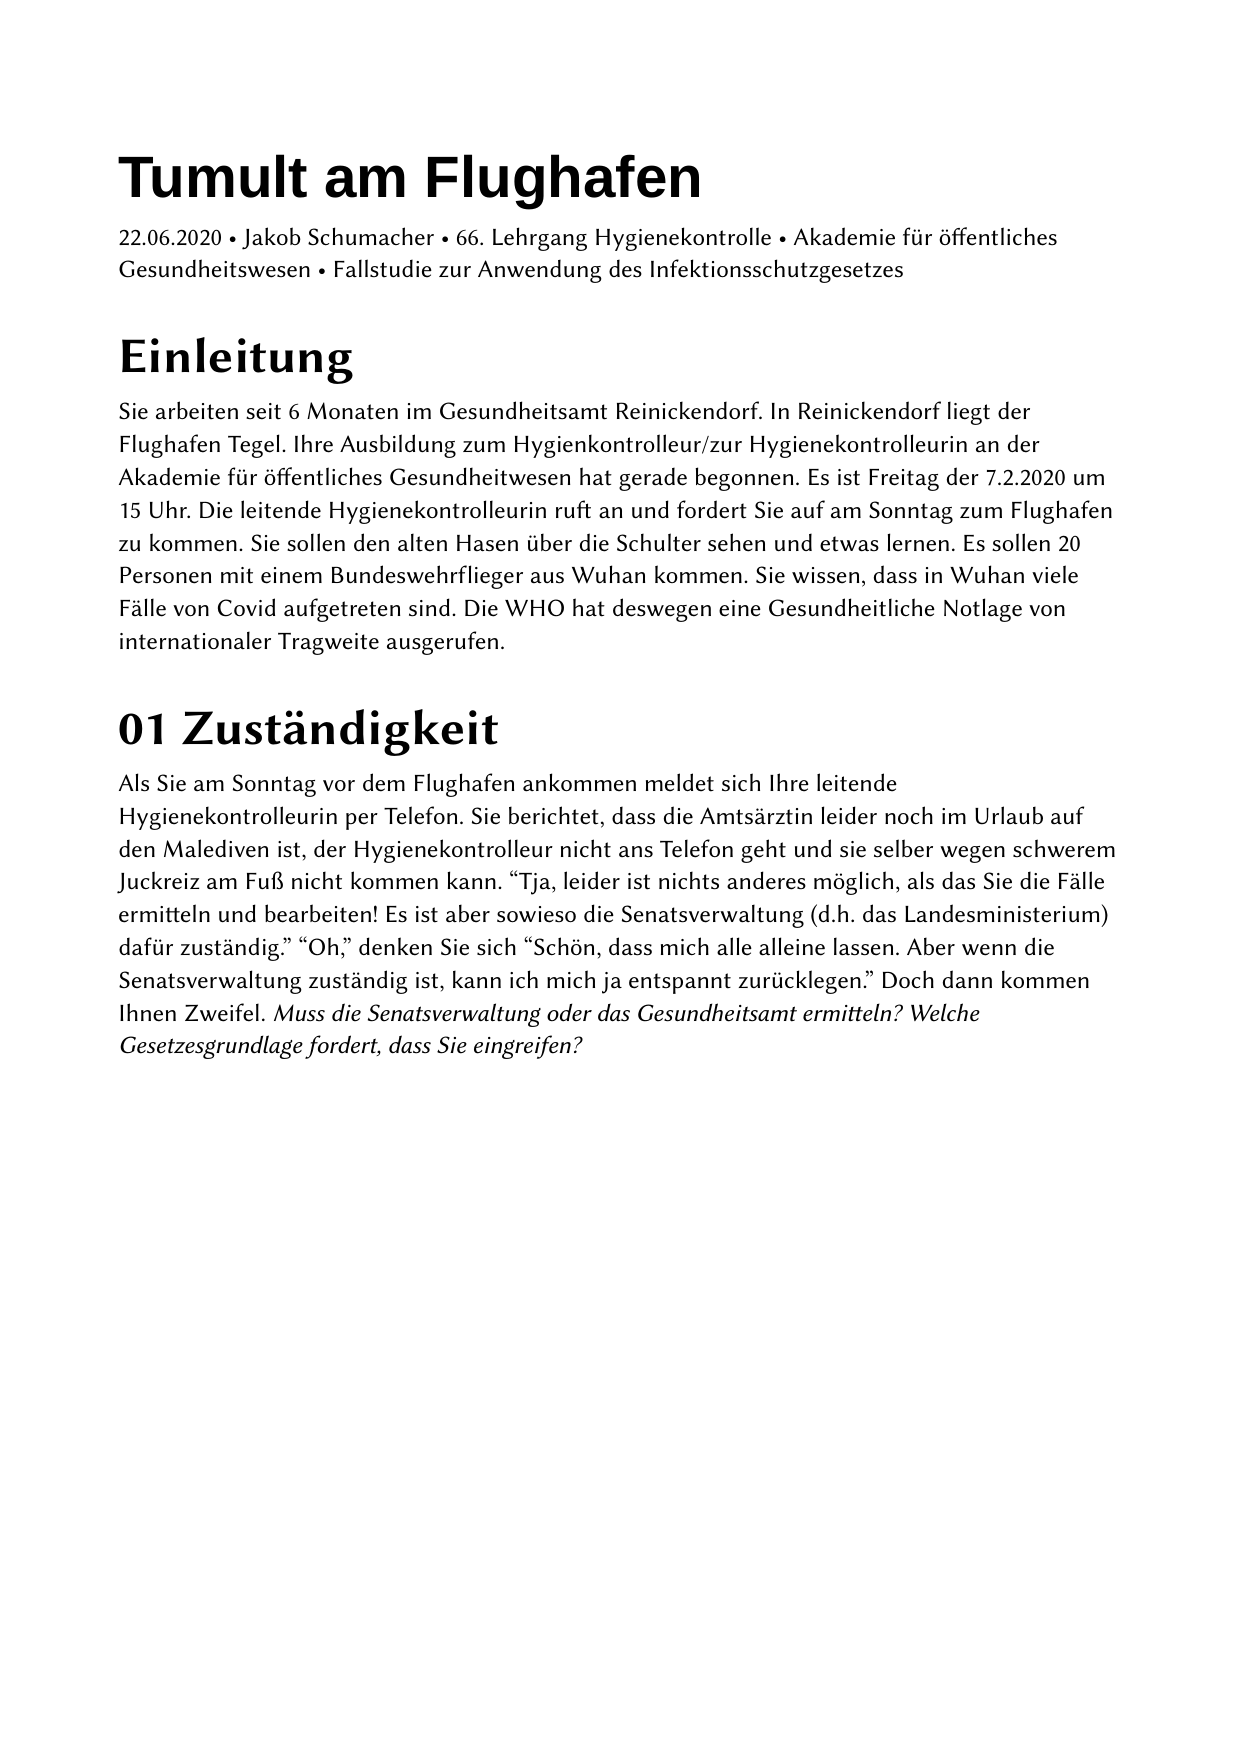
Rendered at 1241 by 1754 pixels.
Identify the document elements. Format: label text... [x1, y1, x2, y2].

text Sie arbeiten seit 6 Monaten im Gesundheitsamt Reinickendorf. In Reinickendorf liegt der Flughafen Tegel. Ihre Ausbildung zum Hygienkontrolleur/zur Hygienekontrolleurin an der Akademie für öffentliches Gesundheitwesen hat gerade begonnen. Es ist Freitag der 7.2.2020 um 15 Uhr. Die leitende Hygienekontrolleurin ruft an und fordert Sie auf am Sonntag zum Flughafen zu kommen. Sie sollen den alten Hasen über die Schulter sehen und etwas lernen. Es sollen 20 Personen mit einem Bundeswehrflieger aus Wuhan kommen. Sie wissen, dass in Wuhan viele Fälle von Covid aufgetreten sind. Die WHO hat deswegen eine Gesundheitliche Notlage von internationaler Tragweite ausgerufen. [118, 397, 1122, 656]
text Als Sie am Sonntag vor dem Flughafen ankommen meldet sich Ihre leitende Hygienekontrolleurin per Telefon. Sie berichtet, dass die Amtsärztin leider noch im Urlaub auf den Malediven ist, der Hygienekontrolleur nicht ans Telefon geht und sie selber wegen schwerem Juckreiz am Fuß nicht kommen kann. “Tja, leider ist nichts anderes möglich, als das Sie die Fälle ermitteln und bearbeiten! Es ist aber sowieso die Senatsverwaltung (d.h. das Landesministerium) dafür zuständig.” “Oh,” denken Sie sich “Schön, dass mich alle alleine lassen. Aber wenn die Senatsverwaltung zuständig ist, kann ich mich ja entspannt zurücklegen.” Doch dann kommen Ihnen Zweifel. Muss die Senatsverwaltung oder das Gesundheitsamt ermitteln? Welche Gesetzesgrundlage fordert, dass Sie eingreifen? [118, 769, 1122, 1060]
text 22.06.2020 • Jakob Schumacher • 66. Lehrgang Hygienekontrolle • Akademie für öffentliches Gesundheitswesen • Fallstudie zur Anwendung des Infektionsschutzgesetzes [118, 223, 1122, 284]
title Tumult am Flughafen [118, 143, 1122, 210]
subtitle Einleitung [118, 328, 1122, 385]
subtitle 01 Zuständigkeit [118, 699, 1122, 756]
